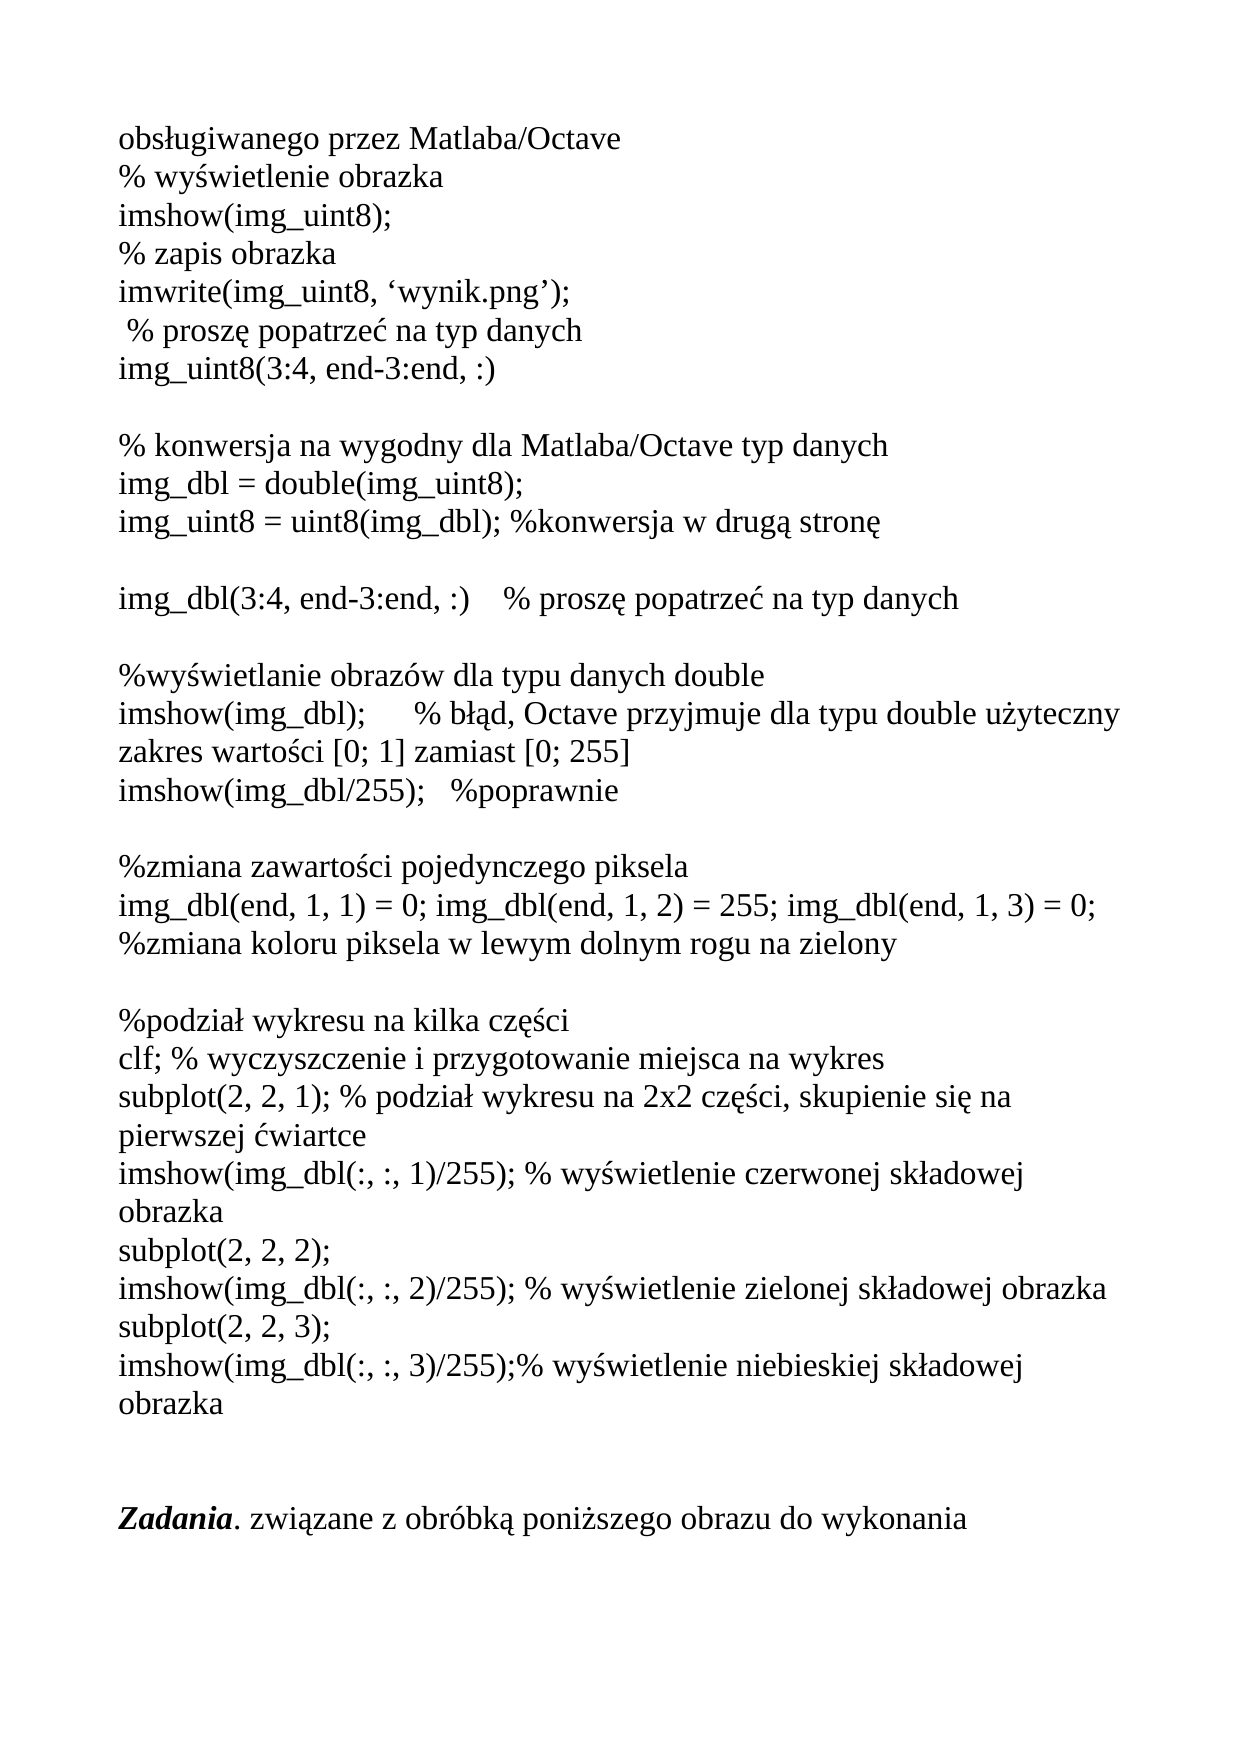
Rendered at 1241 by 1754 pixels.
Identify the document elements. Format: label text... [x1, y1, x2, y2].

text % konwersja na wygodny dla Matlaba/Octave typ danych [118, 425, 1122, 463]
text Zadania. związane z obróbką poniższego obrazu do wykonania [118, 1498, 1122, 1536]
text % zapis obrazka [118, 233, 1122, 271]
text imshow(img_dbl(:, :, 2)/255); % wyświetlenie zielonej składowej obrazka [118, 1268, 1122, 1306]
text img_dbl(end, 1, 1) = 0; img_dbl(end, 1, 2) = 255; img_dbl(end, 1, 3) = 0; %zmiana koloru piksela w lewym dolnym rogu na zielony [118, 885, 1122, 961]
text %podział wykresu na kilka części [118, 1000, 1122, 1038]
text subplot(2, 2, 2); [118, 1230, 1122, 1268]
text subplot(2, 2, 3); [118, 1306, 1122, 1345]
text clf; % wyczyszczenie i przygotowanie miejsca na wykres [118, 1038, 1122, 1076]
text %zmiana zawartości pojedynczego piksela [118, 846, 1122, 885]
text imshow(img_dbl); % błąd, Octave przyjmuje dla typu double użyteczny zakres wartości [0; 1] zamiast [0; 255] [118, 693, 1122, 770]
text subplot(2, 2, 1); % podział wykresu na 2x2 części, skupienie się na pierwszej ćwiartce [118, 1076, 1122, 1153]
text imshow(img_dbl/255); %poprawnie [118, 770, 1122, 808]
text img_uint8(3:4, end-3:end, :) [118, 348, 1122, 386]
text %wyświetlanie obrazów dla typu danych double [118, 655, 1122, 693]
text imshow(img_uint8); [118, 195, 1122, 233]
text obsługiwanego przez Matlaba/Octave [118, 118, 1122, 156]
text imshow(img_dbl(:, :, 3)/255);% wyświetlenie niebieskiej składowej obrazka [118, 1345, 1122, 1421]
text img_uint8 = uint8(img_dbl); %konwersja w drugą stronę [118, 501, 1122, 540]
text img_dbl(3:4, end-3:end, :) % proszę popatrzeć na typ danych [118, 578, 1122, 616]
text img_dbl = double(img_uint8); [118, 463, 1122, 501]
text % wyświetlenie obrazka [118, 156, 1122, 195]
text % proszę popatrzeć na typ danych [118, 310, 1122, 348]
text imshow(img_dbl(:, :, 1)/255); % wyświetlenie czerwonej składowej obrazka [118, 1153, 1122, 1230]
text imwrite(img_uint8, ‘wynik.png’); [118, 271, 1122, 310]
